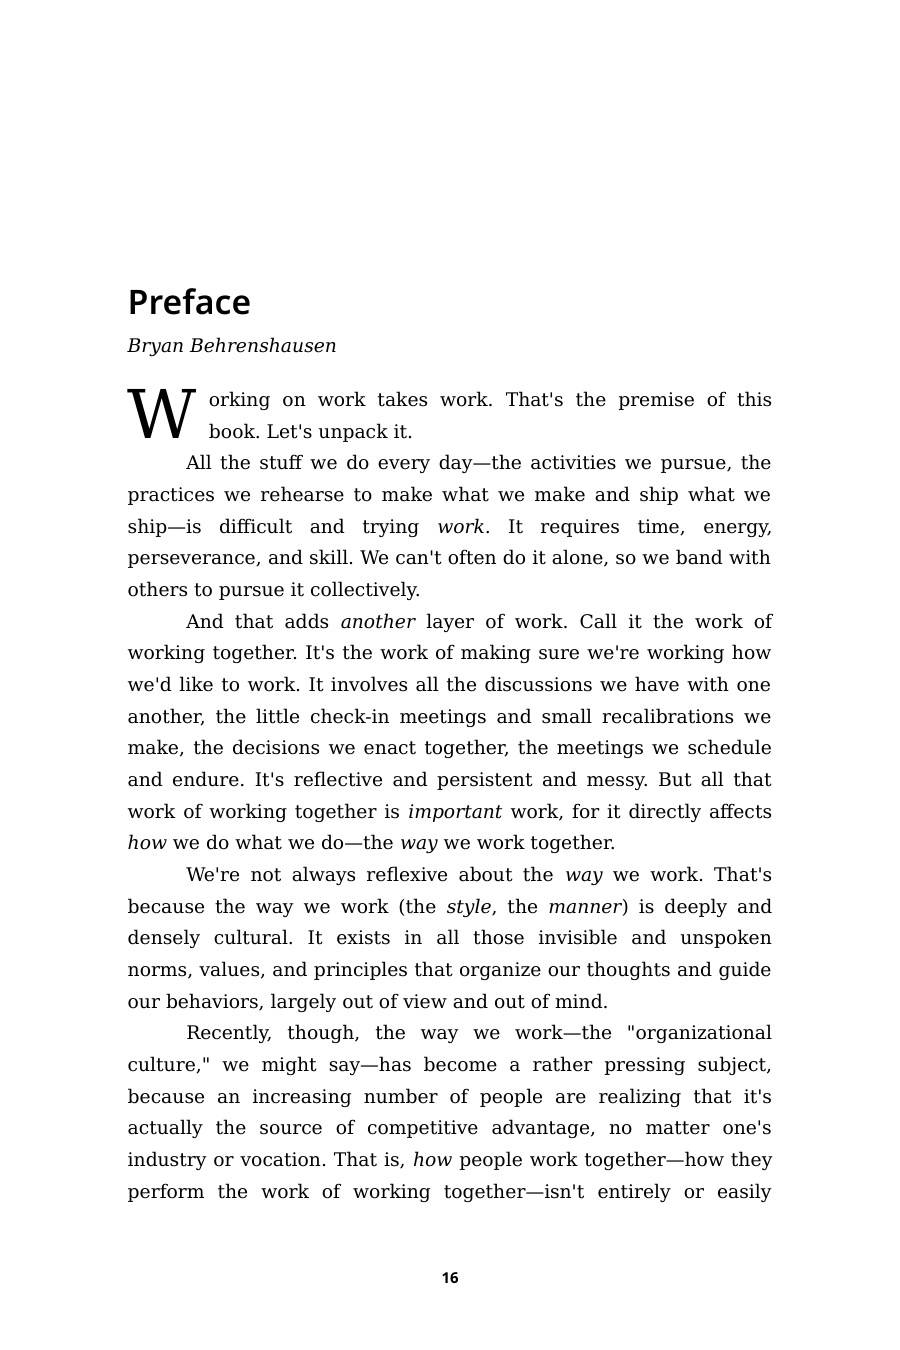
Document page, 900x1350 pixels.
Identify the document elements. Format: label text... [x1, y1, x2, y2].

text Working on work takes work. That's the premise of this book. Let's unpack it. [127, 389, 772, 442]
text Recently, though, the way we work—the "organizational culture," we might say—has become a rather pressing subject, because an increasing number of people are realizing that it's actually the source of competitive advantage, no matter one's industry or vocation. That is, how people work together—how they perform the work of working together—isn't entirely or easily [127, 1022, 772, 1202]
subtitle Preface [127, 283, 772, 322]
text Bryan Behrenshausen [127, 335, 772, 357]
text All the stuff we do every day—the activities we pursue, the practices we rehearse to make what we make and ship what we ship—is difficult and trying work. It requires time, energy, perseverance, and skill. We can't often do it alone, so we band with others to pursue it collectively. [127, 452, 772, 601]
text And that adds another layer of work. Call it the work of working together. It's the work of making sure we're working how we'd like to work. It involves all the discussions we have with one another, the little check-in meetings and small recalibrations we make, the decisions we enact together, the meetings we schedule and endure. It's reflective and persistent and messy. But all that work of working together is important work, for it directly affects how we do what we do—the way we work together. [127, 611, 772, 854]
text We're not always reflexive about the way we work. That's because the way we work (the style, the manner) is deeply and densely cultural. It exists in all those invisible and unspoken norms, values, and principles that organize our thoughts and guide our behaviors, largely out of view and out of mind. [127, 864, 772, 1012]
